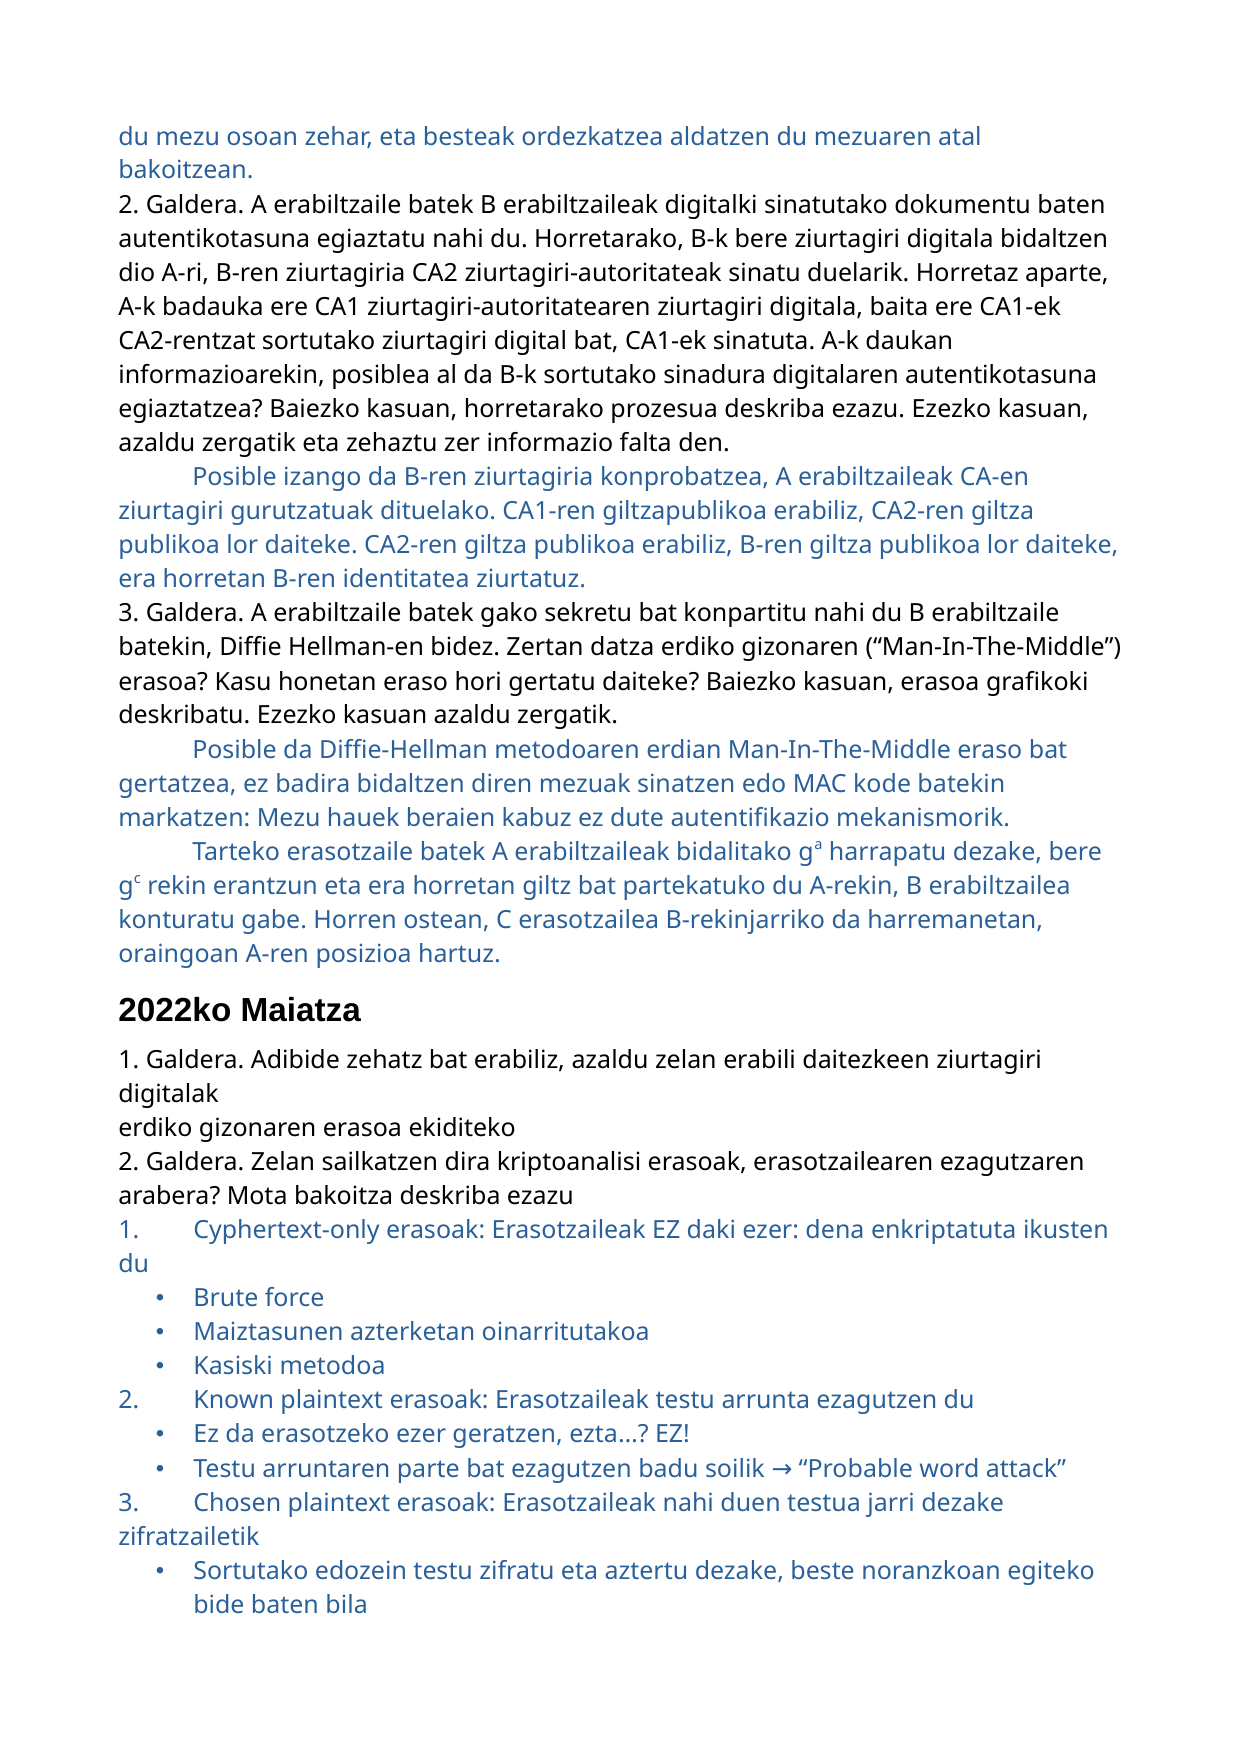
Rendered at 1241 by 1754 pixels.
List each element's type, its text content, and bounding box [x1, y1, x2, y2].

list Kasiski metodoa [156, 1348, 1122, 1382]
list Chosen plaintext erasoak: Erasotzaileak nahi duen testua jarri dezake zifratzailetik [118, 1484, 1122, 1552]
list Ez da erasotzeko ezer geratzen, ezta…? EZ! [156, 1416, 1122, 1450]
list Testu arruntaren parte bat ezagutzen badu soilik → “Probable word attack” [156, 1450, 1122, 1484]
list Brute force [156, 1280, 1122, 1314]
text 2. Galdera. A erabiltzaile batek B erabiltzaileak digitalki sinatutako dokumentu baten autentikotasuna egiaztatu nahi du. Horretarako, B-k bere ziurtagiri digitala bidaltzen dio A-ri, B-ren ziurtagiria CA2 ziurtagiri-autoritateak sinatu duelarik. Horretaz aparte, A-k badauka ere CA1 ziurtagiri-autoritatearen ziurtagiri digitala, baita ere CA1-ek CA2-rentzat sortutako ziurtagiri digital bat, CA1-ek sinatuta. A-k daukan informazioarekin, posiblea al da B-k sortutako sinadura digitalaren autentikotasuna egiaztatzea? Baiezko kasuan, horretarako prozesua deskriba ezazu. Ezezko kasuan, azaldu zergatik eta zehaztu zer informazio falta den. [118, 186, 1122, 459]
subtitle 2022ko Maiatza [118, 991, 1122, 1029]
text Tarteko erasotzaile batek A erabiltzaileak bidalitako ga harrapatu dezake, bere gc rekin erantzun eta era horretan giltz bat partekatuko du A-rekin, B erabiltzailea konturatu gabe. Horren ostean, C erasotzailea B-rekinjarriko da harremanetan, oraingoan A-ren posizioa hartuz. [118, 833, 1122, 970]
list Known plaintext erasoak: Erasotzaileak testu arrunta ezagutzen du [118, 1382, 1122, 1416]
list Cyphertext-only erasoak: Erasotzaileak EZ daki ezer: dena enkriptatuta ikusten du [118, 1212, 1122, 1280]
list Maiztasunen azterketan oinarritutakoa [156, 1314, 1122, 1348]
text du mezu osoan zehar, eta besteak ordezkatzea aldatzen du mezuaren atal bakoitzean. [118, 118, 1122, 186]
text erdiko gizonaren erasoa ekiditeko [118, 1109, 1122, 1144]
text Posible izango da B-ren ziurtagiria konprobatzea, A erabiltzaileak CA-en ziurtagiri gurutzatuak dituelako. CA1-ren giltzapublikoa erabiliz, CA2-ren giltza publikoa lor daiteke. CA2-ren giltza publikoa erabiliz, B-ren giltza publikoa lor daiteke, era horretan B-ren identitatea ziurtatuz. [118, 459, 1122, 595]
list Sortutako edozein testu zifratu eta aztertu dezake, beste noranzkoan egiteko bide baten bila [156, 1552, 1122, 1621]
text 2. Galdera. Zelan sailkatzen dira kriptoanalisi erasoak, erasotzailearen ezagutzaren arabera? Mota bakoitza deskriba ezazu [118, 1144, 1122, 1212]
text Posible da Diffie-Hellman metodoaren erdian Man-In-The-Middle eraso bat gertatzea, ez badira bidaltzen diren mezuak sinatzen edo MAC kode batekin markatzen: Mezu hauek beraien kabuz ez dute autentifikazio mekanismorik. [118, 731, 1122, 833]
text 3. Galdera. A erabiltzaile batek gako sekretu bat konpartitu nahi du B erabiltzaile batekin, Diffie Hellman-en bidez. Zertan datza erdiko gizonaren (“Man-In-The-Middle”) erasoa? Kasu honetan eraso hori gertatu daiteke? Baiezko kasuan, erasoa grafikoki deskribatu. Ezezko kasuan azaldu zergatik. [118, 595, 1122, 731]
text 1. Galdera. Adibide zehatz bat erabiliz, azaldu zelan erabili daitezkeen ziurtagiri digitalak [118, 1041, 1122, 1109]
